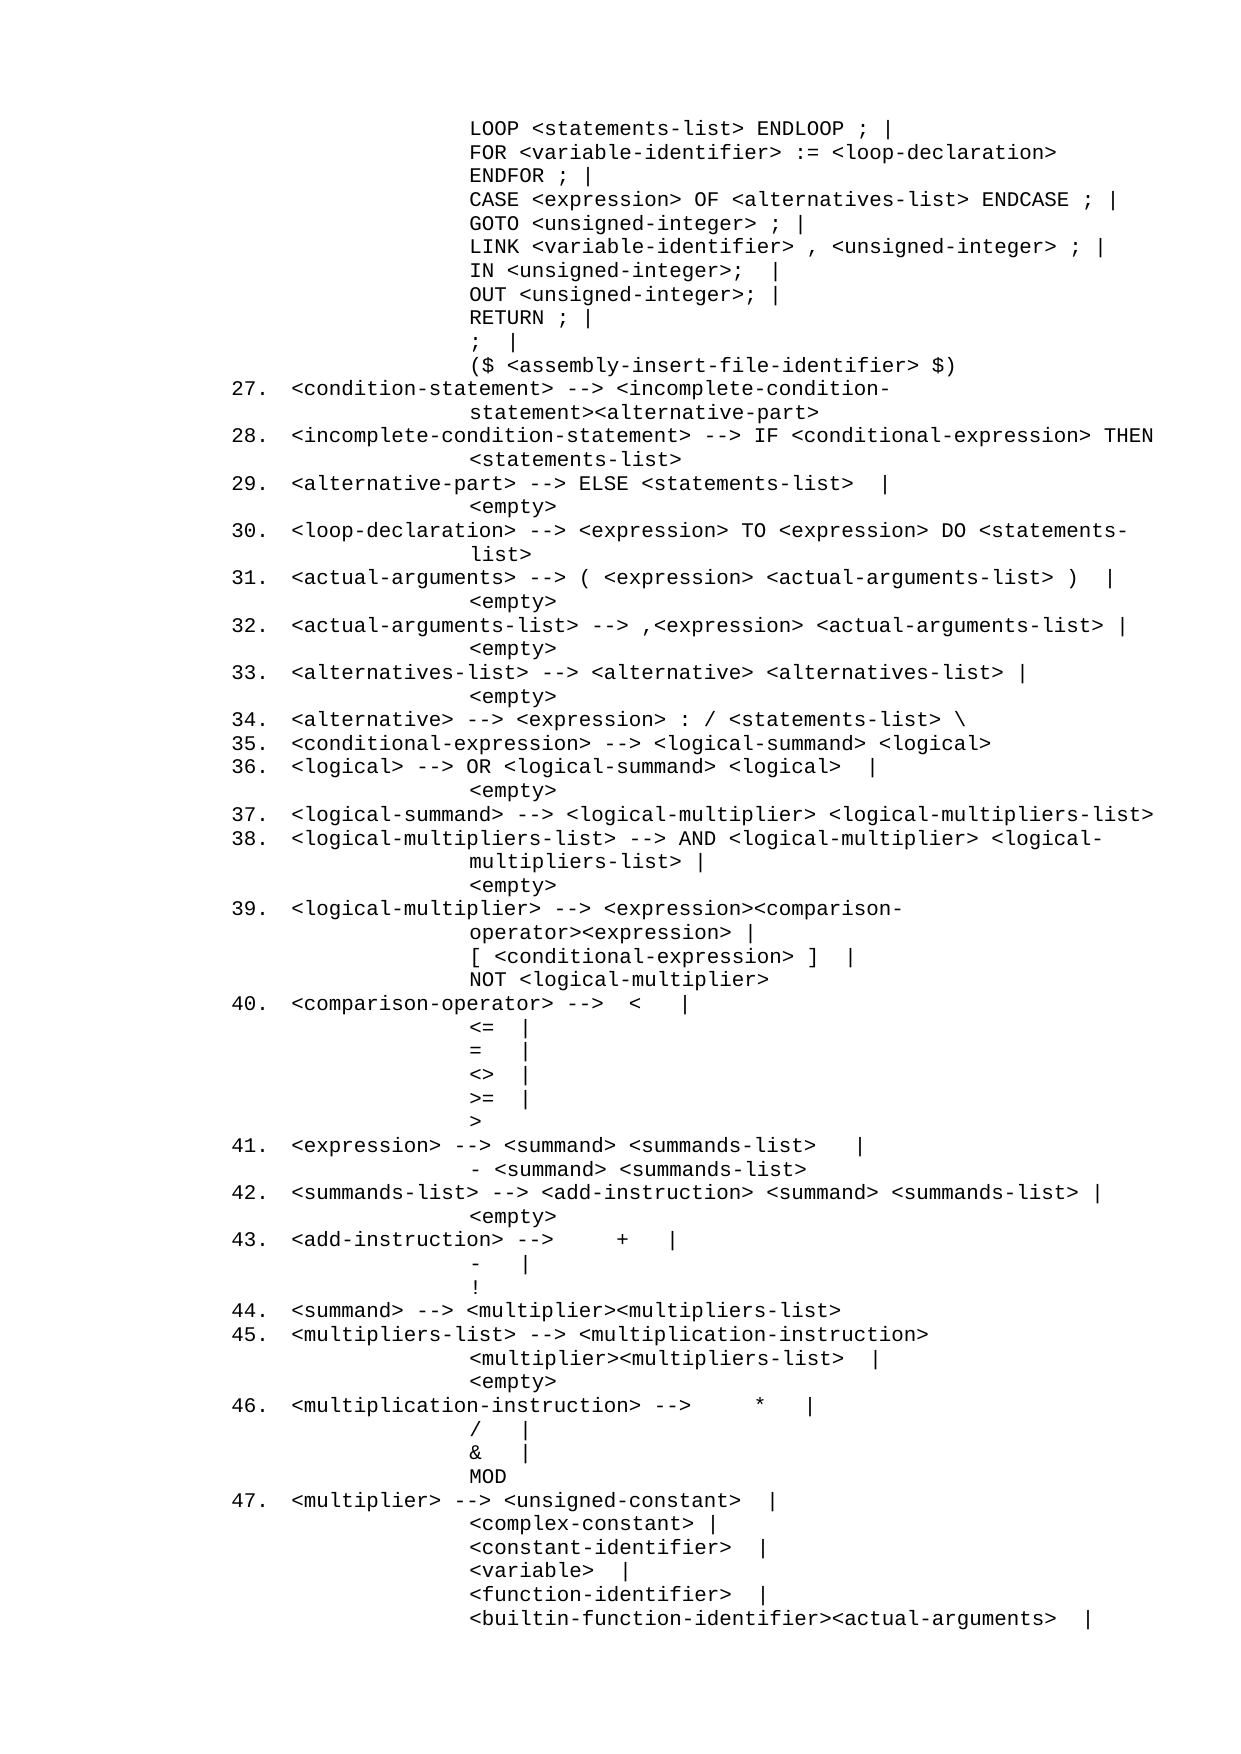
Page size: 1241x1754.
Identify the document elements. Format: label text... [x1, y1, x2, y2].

list <logical-multiplier> --> <expression><comparison-operator><expression> | [ <conditional-expression> ] | NOT <logical-multiplier> [231, 898, 1162, 993]
list <loop-declaration> --> <expression> TO <expression> DO <statements-list> [231, 520, 1162, 567]
list <summand> --> <multiplier><multipliers-list> [231, 1300, 1162, 1324]
list <expression> --> <summand> <summands-list> | - <summand> <summands-list> [231, 1135, 1162, 1182]
list <actual-arguments-list> --> ,<expression> <actual-arguments-list> | <empty> [231, 615, 1162, 662]
list <logical-multipliers-list> --> AND <logical-multiplier> <logical-multipliers-list> | <empty> [231, 827, 1162, 898]
list <multiplication-instruction> --> * | / | & | MOD [231, 1395, 1162, 1489]
list <multiplier> --> <unsigned-constant> | <complex-constant> | <constant-identifier> | <variable> | <function-identifier> | <builtin-function-identifier><actual-arguments> | [231, 1489, 1162, 1631]
list <logical> --> OR <logical-summand> <logical> | <empty> [231, 757, 1162, 804]
list <actual-arguments> --> ( <expression> <actual-arguments-list> ) | <empty> [231, 567, 1162, 615]
list <alternatives-list> --> <alternative> <alternatives-list> | <empty> [231, 662, 1162, 709]
list <alternative> --> <expression> : / <statements-list> \ [231, 709, 1162, 733]
list <summands-list> --> <add-instruction> <summand> <summands-list> | <empty> [231, 1182, 1162, 1229]
list <incomplete-condition-statement> --> IF <conditional-expression> THEN <statements-list> [231, 426, 1162, 473]
list <add-instruction> --> + | - | ! [231, 1229, 1162, 1300]
list <logical-summand> --> <logical-multiplier> <logical-multipliers-list> [231, 804, 1162, 827]
list <alternative-part> --> ELSE <statements-list> | <empty> [231, 473, 1162, 520]
list <comparison-operator> --> < | <= | = | <> | >= | > [231, 993, 1162, 1135]
list <condition-statement> --> <incomplete-condition-statement><alternative-part> [231, 378, 1162, 426]
list <multipliers-list> --> <multiplication-instruction> <multiplier><multipliers-list> | <empty> [231, 1324, 1162, 1395]
list <conditional-expression> --> <logical-summand> <logical> [231, 733, 1162, 757]
list LOOP <statements-list> ENDLOOP ; | FOR <variable-identifier> := <loop-declaration> ENDFOR ; | CASE <expression> OF <alternatives-list> ENDCASE ; | GOTO <unsigned-integer> ; | LINK <variable-identifier> , <unsigned-integer> ; | IN <unsigned-integer>; | OUT <unsigned-integer>; | RETURN ; | ; | ($ <assembly-insert-file-identifier> $) [231, 118, 1162, 378]
